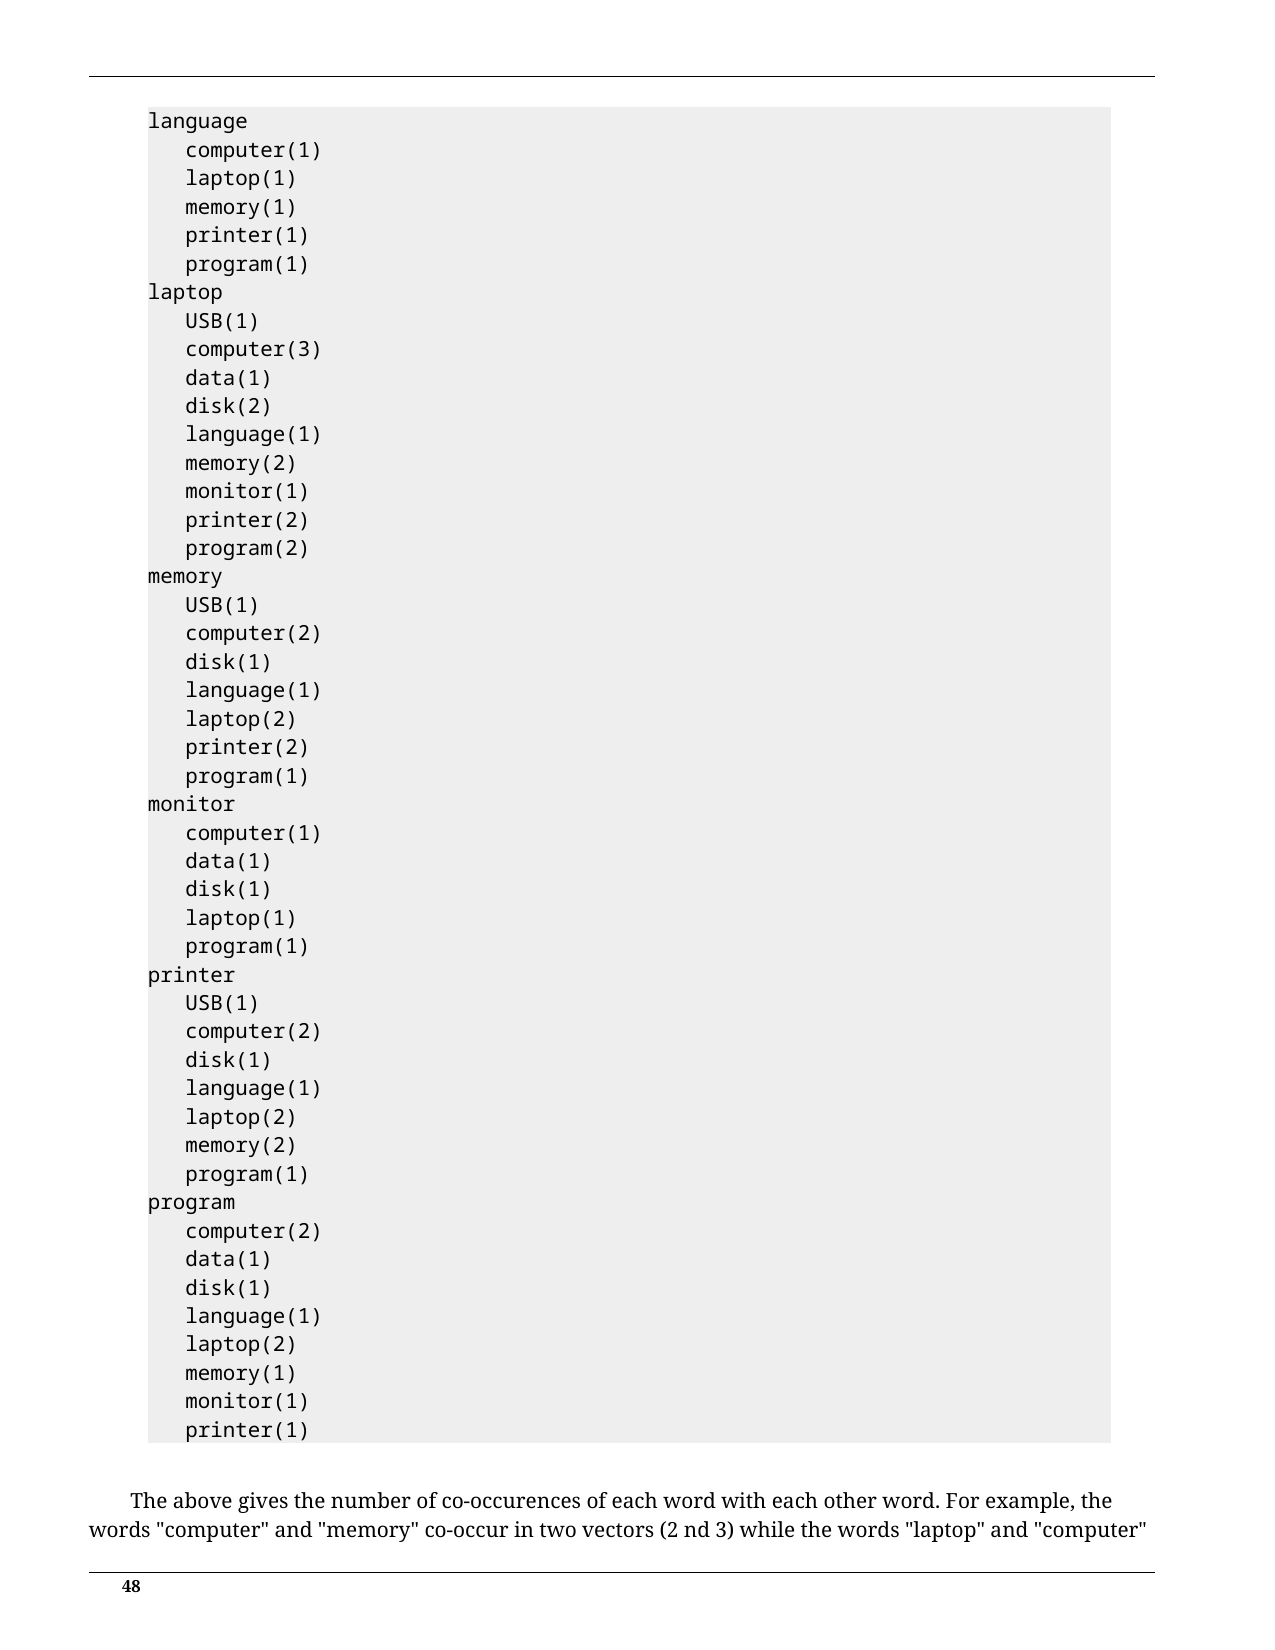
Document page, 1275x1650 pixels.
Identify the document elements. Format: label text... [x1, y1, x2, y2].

text computer(2) [148, 1216, 1111, 1244]
text monitor(1) [148, 476, 1111, 505]
text laptop(2) [148, 1102, 1111, 1130]
text monitor(1) [148, 1386, 1111, 1415]
text memory(2) [148, 448, 1111, 476]
text USB(1) [148, 306, 1111, 334]
text data(1) [148, 1244, 1111, 1273]
text program(2) [148, 533, 1111, 562]
text disk(2) [148, 391, 1111, 419]
text laptop(1) [148, 163, 1111, 192]
text computer(3) [148, 334, 1111, 363]
text memory(1) [148, 1358, 1111, 1386]
text data(1) [148, 846, 1111, 874]
text disk(1) [148, 1273, 1111, 1301]
text USB(1) [148, 988, 1111, 1017]
text disk(1) [148, 647, 1111, 675]
text language(1) [148, 675, 1111, 704]
text program(1) [148, 761, 1111, 789]
text data(1) [148, 363, 1111, 391]
text disk(1) [148, 874, 1111, 903]
text computer(1) [148, 818, 1111, 846]
text printer(1) [148, 1415, 1111, 1443]
text computer(2) [148, 1017, 1111, 1045]
text language(1) [148, 1073, 1111, 1102]
text laptop(1) [148, 903, 1111, 931]
text program(1) [148, 249, 1111, 277]
text laptop(2) [148, 704, 1111, 732]
text printer(2) [148, 732, 1111, 761]
text computer(1) [148, 135, 1111, 163]
text The above gives the number of co-occurences of each word with each other word. For example, the words "computer" and "memory" co-occur in two vectors (2 nd 3) while the words "laptop" and "computer" [88, 1487, 1170, 1543]
text computer(2) [148, 618, 1111, 647]
text memory(2) [148, 1130, 1111, 1159]
text monitor [148, 789, 1111, 818]
text disk(1) [148, 1045, 1111, 1073]
text memory [148, 562, 1111, 590]
text memory(1) [148, 192, 1111, 220]
text printer(1) [148, 220, 1111, 249]
text program(1) [148, 931, 1111, 960]
text laptop(2) [148, 1329, 1111, 1358]
text printer [148, 960, 1111, 988]
text printer(2) [148, 505, 1111, 533]
text language(1) [148, 1301, 1111, 1329]
text USB(1) [148, 590, 1111, 618]
text laptop [148, 277, 1111, 306]
text language(1) [148, 419, 1111, 448]
text language [148, 107, 1111, 135]
text program [148, 1187, 1111, 1216]
text program(1) [148, 1159, 1111, 1187]
